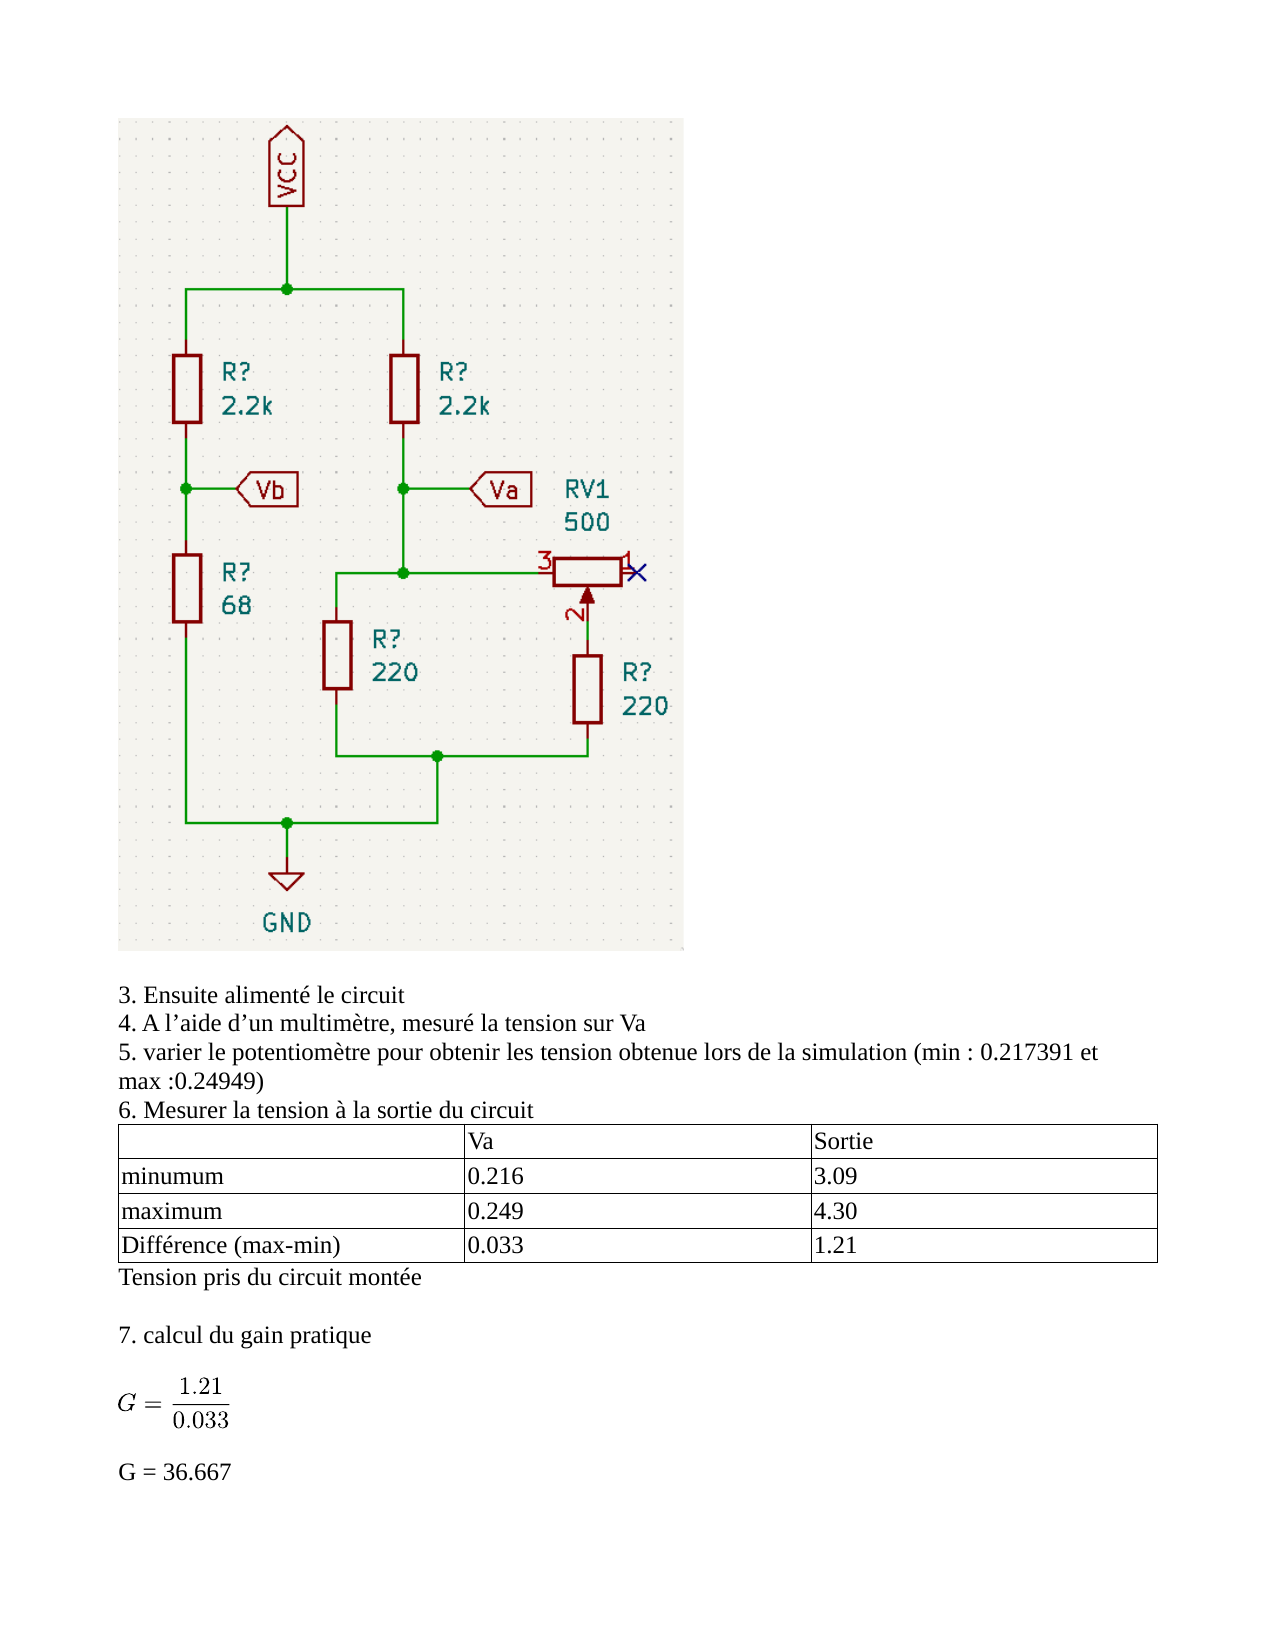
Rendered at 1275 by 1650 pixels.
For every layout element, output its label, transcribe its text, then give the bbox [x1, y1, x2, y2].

table_cell 4.30 [812, 1194, 1157, 1227]
text 7. calcul du gain pratique [118, 1320, 1157, 1348]
table_header Va [465, 1125, 811, 1158]
text G = 36.667 [118, 1457, 1157, 1486]
table_header [119, 1125, 464, 1158]
text 5. varier le potentiomètre pour obtenir les tension obtenue lors de la simulation (min : 0.217391 et max :0.24949) [118, 1037, 1157, 1095]
table_cell 3.09 [812, 1159, 1157, 1193]
text 6. Mesurer la tension à la sortie du circuit [118, 1095, 1157, 1123]
text 3. Ensuite alimenté le circuit [118, 980, 1157, 1008]
table_cell Différence (max-min) [119, 1229, 464, 1262]
table_cell 0.216 [465, 1159, 811, 1193]
table_cell 0.033 [465, 1229, 811, 1262]
table_cell 0.249 [465, 1194, 811, 1227]
table_header Sortie [812, 1125, 1157, 1158]
table_cell minumum [119, 1159, 464, 1193]
table_cell 1.21 [812, 1229, 1157, 1262]
text 4. A l’aide d’un multimètre, mesuré la tension sur Va [118, 1008, 1157, 1037]
text Tension pris du circuit montée [118, 1263, 1157, 1291]
picture [118, 118, 684, 951]
table_cell maximum [119, 1194, 464, 1227]
